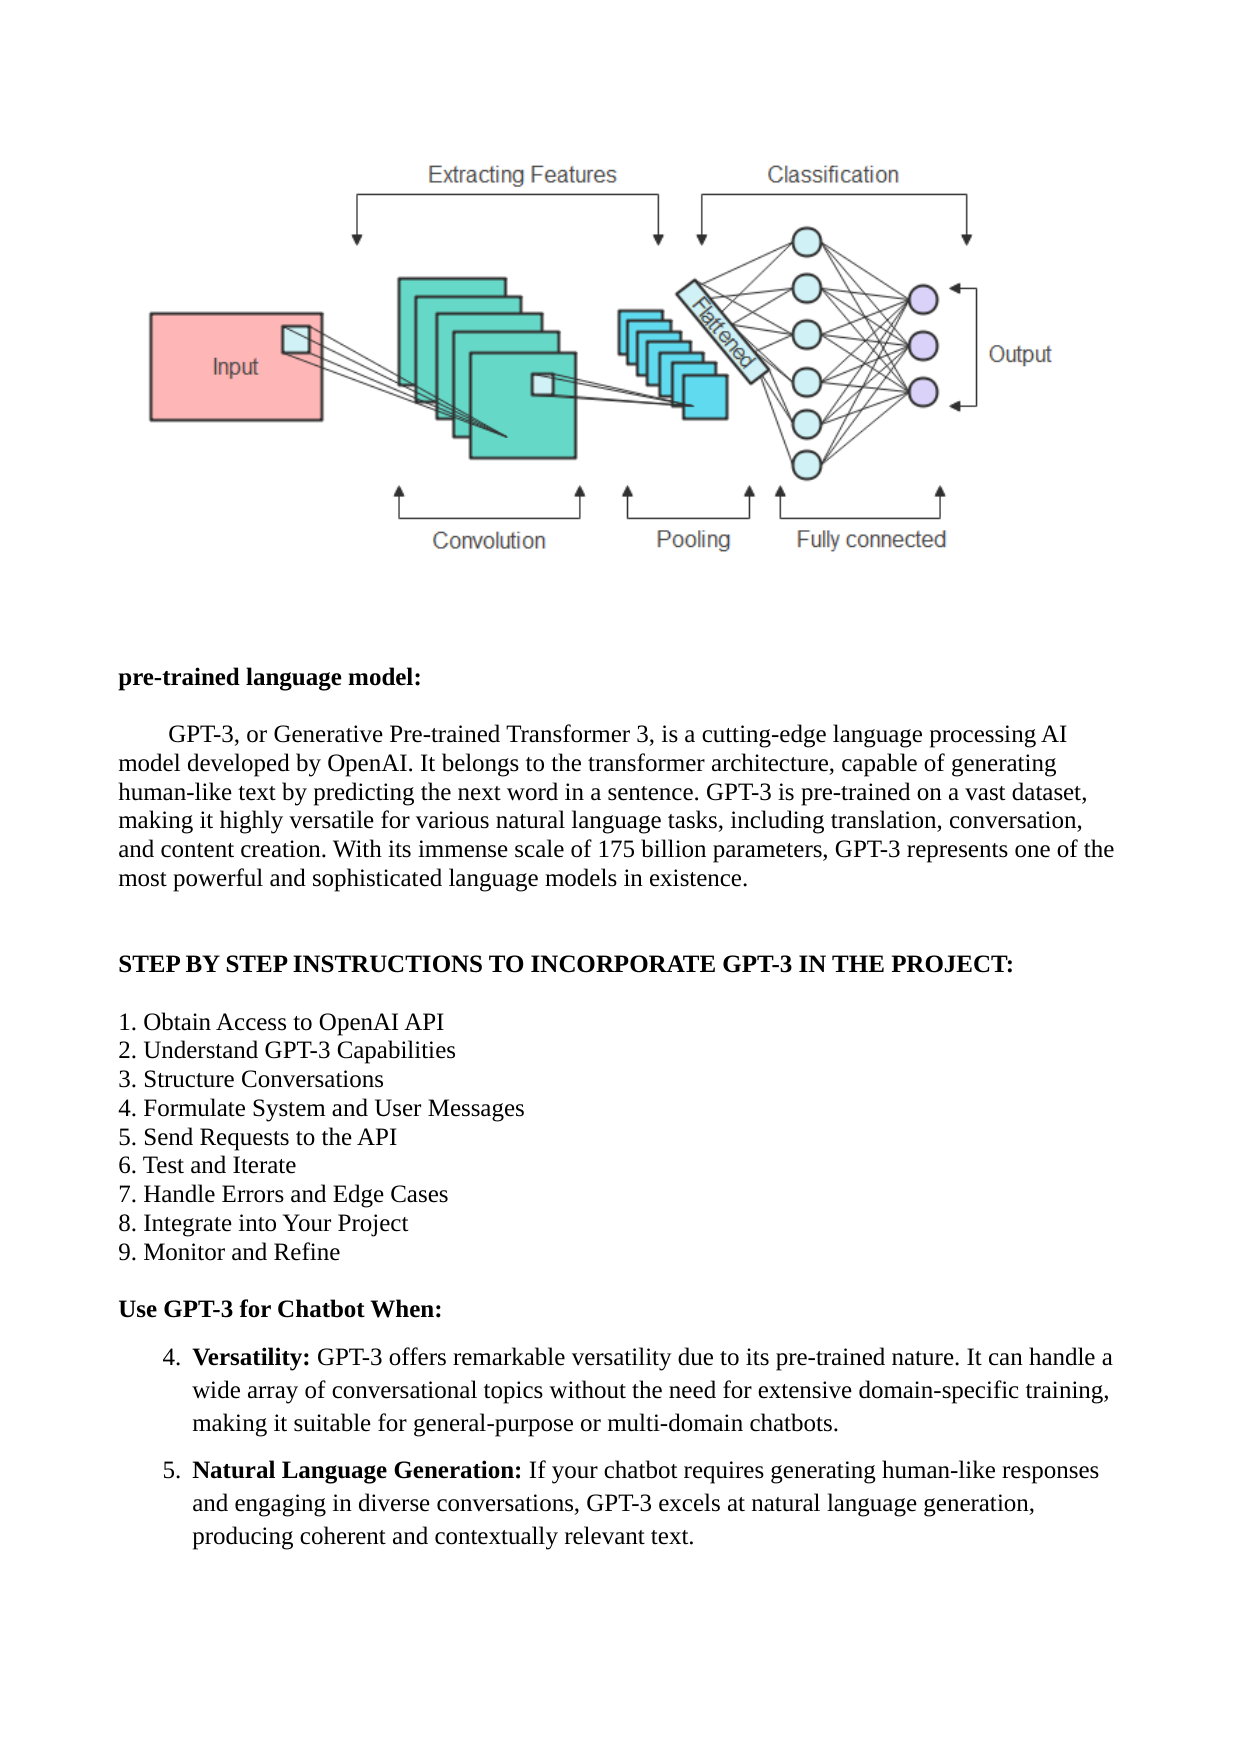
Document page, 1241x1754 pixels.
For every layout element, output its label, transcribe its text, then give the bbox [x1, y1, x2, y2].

list Natural Language Generation: If your chatbot requires generating human-like responses and engaging in diverse conversations, GPT-3 excels at natural language generation, producing coherent and contextually relevant text. [162, 1455, 1122, 1550]
text 6. Test and Iterate [118, 1150, 1122, 1179]
text STEP BY STEP INSTRUCTIONS TO INCORPORATE GPT-3 IN THE PROJECT: [118, 949, 1122, 978]
text pre-trained language model: [118, 662, 1122, 690]
text Use GPT-3 for Chatbot When: [118, 1294, 1122, 1323]
text GPT-3, or Generative Pre-trained Transformer 3, is a cutting-edge language processing AI model developed by OpenAI. It belongs to the transformer architecture, capable of generating human-like text by predicting the next word in a sentence. GPT-3 is pre-trained on a vast dataset, making it highly versatile for various natural language tasks, including translation, conversation, and content creation. With its immense scale of 175 billion parameters, GPT-3 represents one of the most powerful and sophisticated language models in existence. [118, 719, 1122, 892]
text 9. Monitor and Refine [118, 1237, 1122, 1265]
list Versatility: GPT-3 offers remarkable versatility due to its pre-trained nature. It can handle a wide array of conversational topics without the need for extensive domain-specific training, making it suitable for general-purpose or multi-domain chatbots. [162, 1342, 1122, 1437]
text 3. Structure Conversations [118, 1064, 1122, 1093]
text 1. Obtain Access to OpenAI API [118, 1007, 1122, 1035]
text 4. Formulate System and User Messages [118, 1093, 1122, 1122]
text 8. Integrate into Your Project [118, 1208, 1122, 1237]
text 2. Understand GPT-3 Capabilities [118, 1035, 1122, 1064]
text 7. Handle Errors and Edge Cases [118, 1179, 1122, 1208]
text 5. Send Requests to the API [118, 1122, 1122, 1150]
picture [115, 121, 1119, 581]
